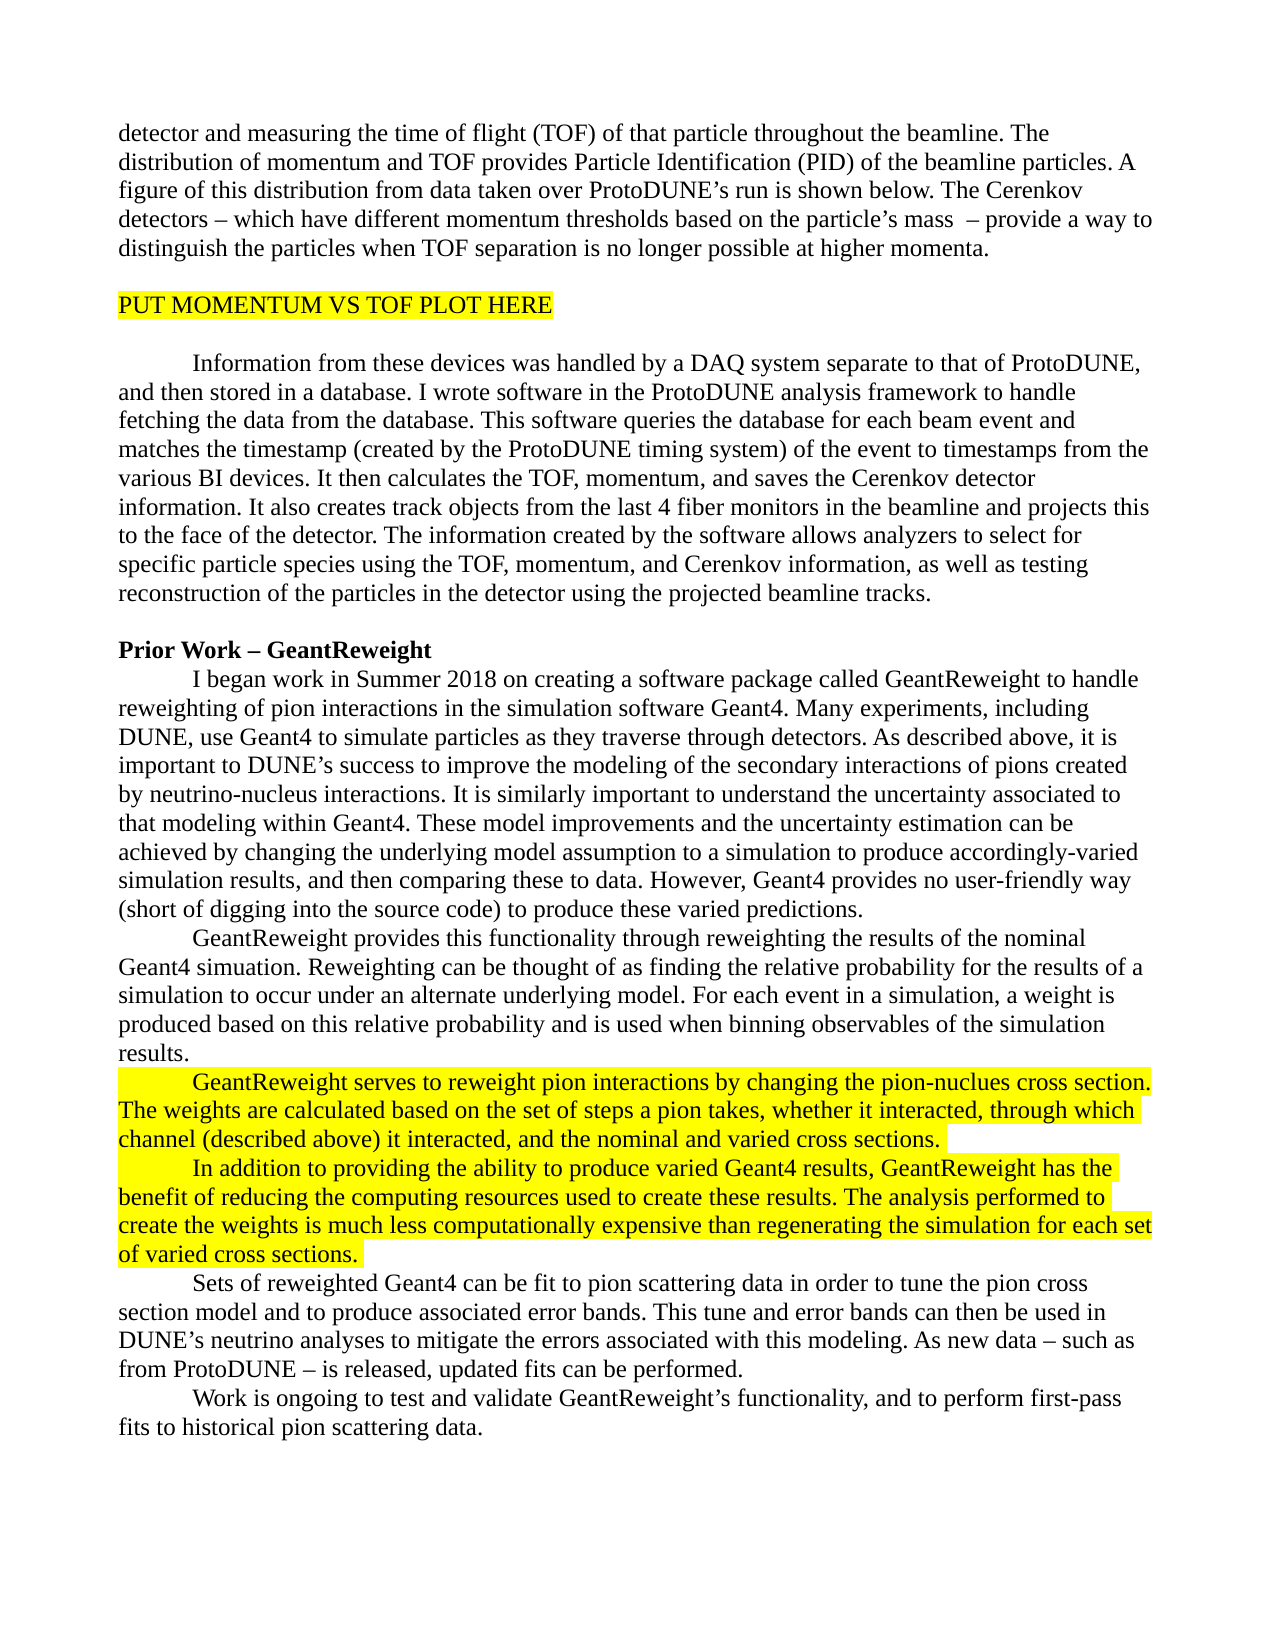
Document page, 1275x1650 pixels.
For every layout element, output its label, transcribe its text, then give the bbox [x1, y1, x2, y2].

text Work is ongoing to test and validate GeantReweight’s functionality, and to perform first-pass fits to historical pion scattering data. [118, 1383, 1157, 1441]
text PUT MOMENTUM VS TOF PLOT HERE [118, 291, 1157, 319]
text I began work in Summer 2018 on creating a software package called GeantReweight to handle reweighting of pion interactions in the simulation software Geant4. Many experiments, including DUNE, use Geant4 to simulate particles as they traverse through detectors. As described above, it is important to DUNE’s success to improve the modeling of the secondary interactions of pions created by neutrino-nucleus interactions. It is similarly important to understand the uncertainty associated to that modeling within Geant4. These model improvements and the uncertainty estimation can be achieved by changing the underlying model assumption to a simulation to produce accordingly-varied simulation results, and then comparing these to data. However, Geant4 provides no user-friendly way (short of digging into the source code) to produce these varied predictions. [118, 664, 1157, 923]
text GeantReweight provides this functionality through reweighting the results of the nominal Geant4 simuation. Reweighting can be thought of as finding the relative probability for the results of a simulation to occur under an alternate underlying model. For each event in a simulation, a weight is produced based on this relative probability and is used when binning observables of the simulation results. [118, 923, 1157, 1067]
text detector and measuring the time of flight (TOF) of that particle throughout the beamline. The distribution of momentum and TOF provides Particle Identification (PID) of the beamline particles. A figure of this distribution from data taken over ProtoDUNE’s run is shown below. The Cerenkov detectors – which have different momentum thresholds based on the particle’s mass – provide a way to distinguish the particles when TOF separation is no longer possible at higher momenta. [118, 118, 1157, 262]
text Sets of reweighted Geant4 can be fit to pion scattering data in order to tune the pion cross section model and to produce associated error bands. This tune and error bands can then be used in DUNE’s neutrino analyses to mitigate the errors associated with this modeling. As new data – such as from ProtoDUNE – is released, updated fits can be performed. [118, 1268, 1157, 1383]
text Information from these devices was handled by a DAQ system separate to that of ProtoDUNE, and then stored in a database. I wrote software in the ProtoDUNE analysis framework to handle fetching the data from the database. This software queries the database for each beam event and matches the timestamp (created by the ProtoDUNE timing system) of the event to timestamps from the various BI devices. It then calculates the TOF, momentum, and saves the Cerenkov detector information. It also creates track objects from the last 4 fiber monitors in the beamline and projects this to the face of the detector. The information created by the software allows analyzers to select for specific particle species using the TOF, momentum, and Cerenkov information, as well as testing reconstruction of the particles in the detector using the projected beamline tracks. [118, 348, 1157, 607]
text GeantReweight serves to reweight pion interactions by changing the pion-nuclues cross section. The weights are calculated based on the set of steps a pion takes, whether it interacted, through which channel (described above) it interacted, and the nominal and varied cross sections. [118, 1067, 1157, 1153]
text Prior Work – GeantReweight [118, 636, 1157, 664]
text In addition to providing the ability to produce varied Geant4 results, GeantReweight has the benefit of reducing the computing resources used to create these results. The analysis performed to create the weights is much less computationally expensive than regenerating the simulation for each set of varied cross sections. [118, 1153, 1157, 1268]
